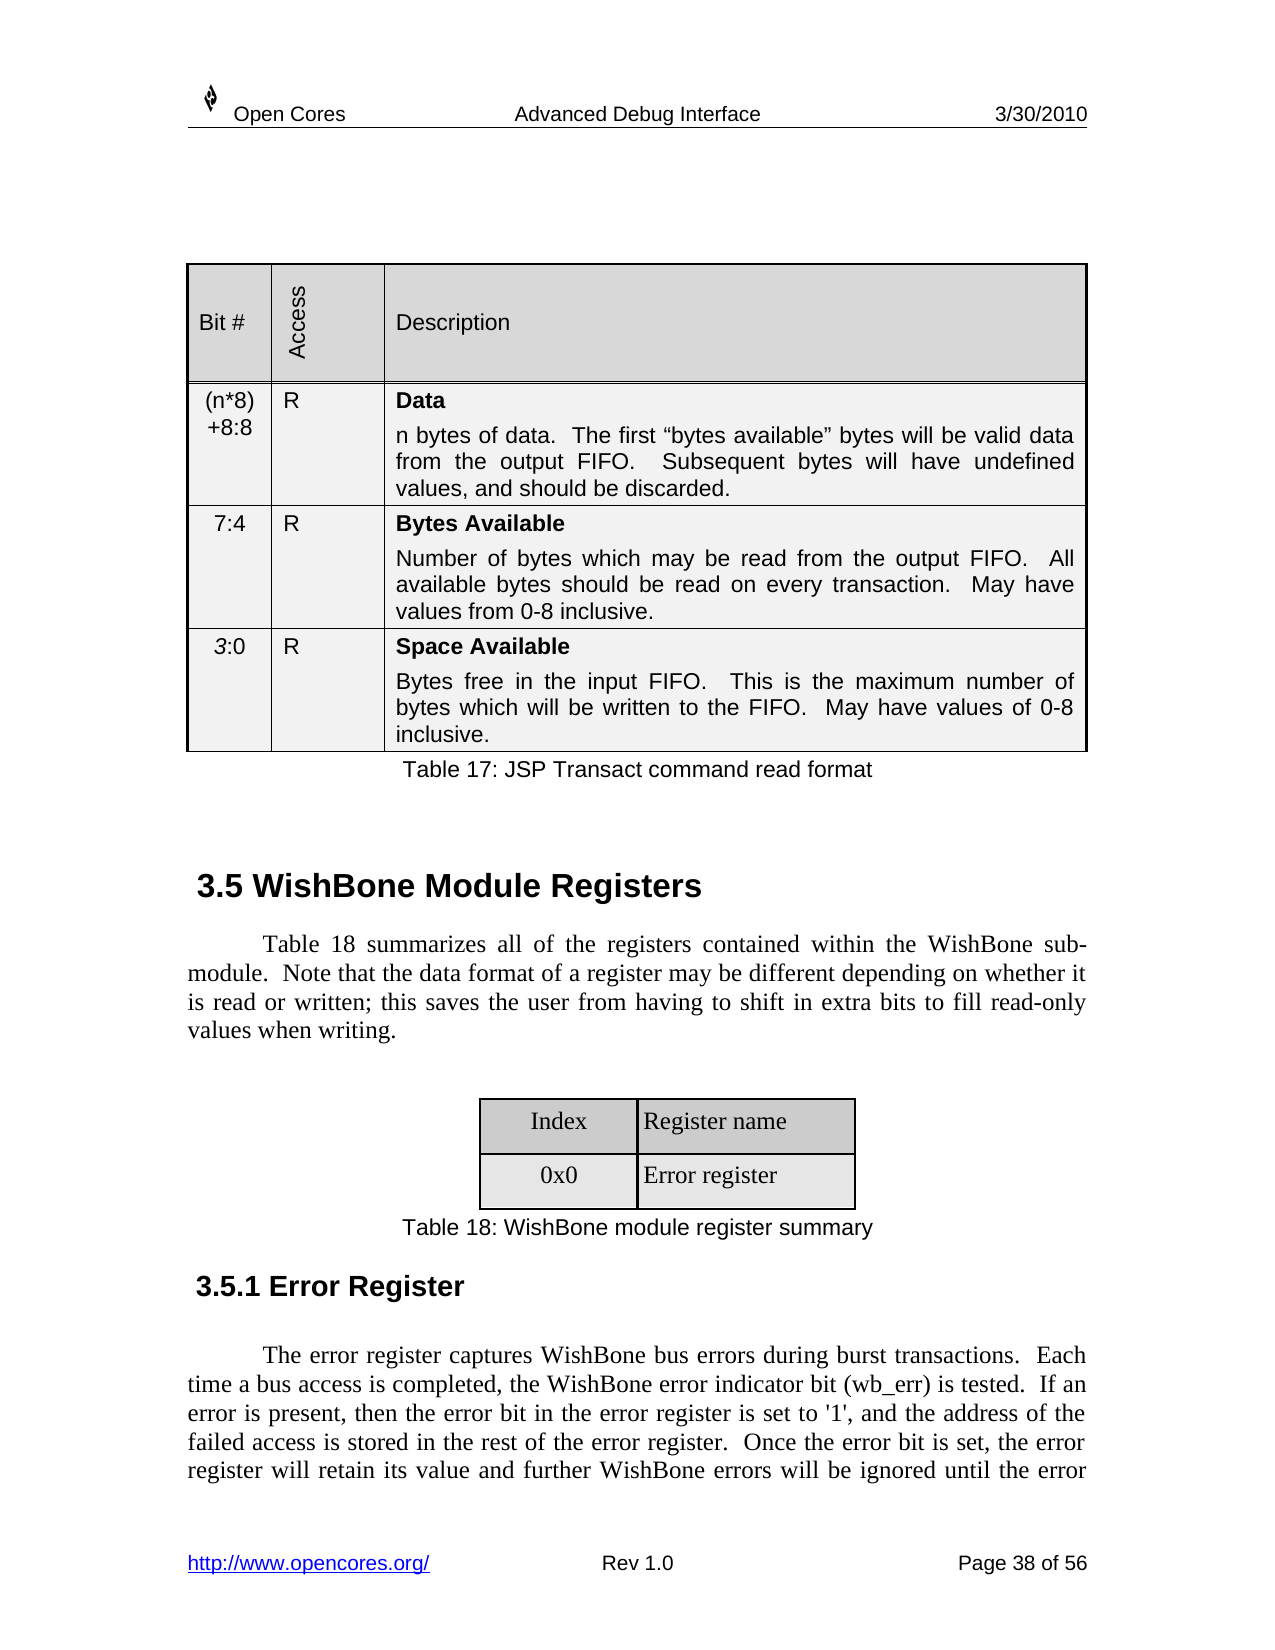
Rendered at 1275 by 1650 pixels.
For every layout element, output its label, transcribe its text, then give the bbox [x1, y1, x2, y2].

table_cell Bytes Available Number of bytes which may be read from the output FIFO. All available bytes should be read on every transaction. May have values from 0-8 inclusive. [385, 506, 1085, 628]
text Table 18: WishBone module register summary [187, 1214, 1087, 1240]
text Table 17: JSP Transact command read format [187, 756, 1087, 783]
table_cell Space Available Bytes free in the input FIFO. This is the maximum number of bytes which will be written to the FIFO. May have values of 0-8 inclusive. [385, 629, 1085, 751]
table_cell R [272, 384, 384, 505]
table_cell (n*8)+8:8 [189, 384, 271, 505]
table_cell 7:4 [189, 506, 271, 628]
table_cell Data n bytes of data. The first “bytes available” bytes will be valid data from the output FIFO. Subsequent bytes will have undefined values, and should be discarded. [385, 384, 1085, 505]
subtitle WishBone Module Registers [187, 866, 1087, 904]
table_header Bit # [189, 265, 271, 381]
table_cell R [272, 629, 384, 751]
table_header Access [272, 265, 384, 381]
table_cell 3:0 [189, 629, 271, 751]
table_header Index [481, 1100, 636, 1153]
table_cell Error register [639, 1155, 854, 1207]
text The error register captures WishBone bus errors during burst transactions. Each time a bus access is completed, the WishBone error indicator bit (wb_err) is tested. If an error is present, then the error bit in the error register is set to '1', and the address of the failed access is stored in the rest of the error register. Once the error bit is set, the error register will retain its value and further WishBone errors will be ignored until the error [187, 1340, 1087, 1484]
subtitle Error Register [187, 1269, 1087, 1303]
table_cell 0x0 [481, 1155, 636, 1207]
table_cell R [272, 506, 384, 628]
table_header Description [385, 265, 1085, 381]
text Table 18 summarizes all of the registers contained within the WishBone sub-module. Note that the data format of a register may be different depending on whether it is read or written; this saves the user from having to shift in extra bits to fill read-only values when writing. [187, 929, 1087, 1044]
table_header Register name [639, 1100, 854, 1153]
